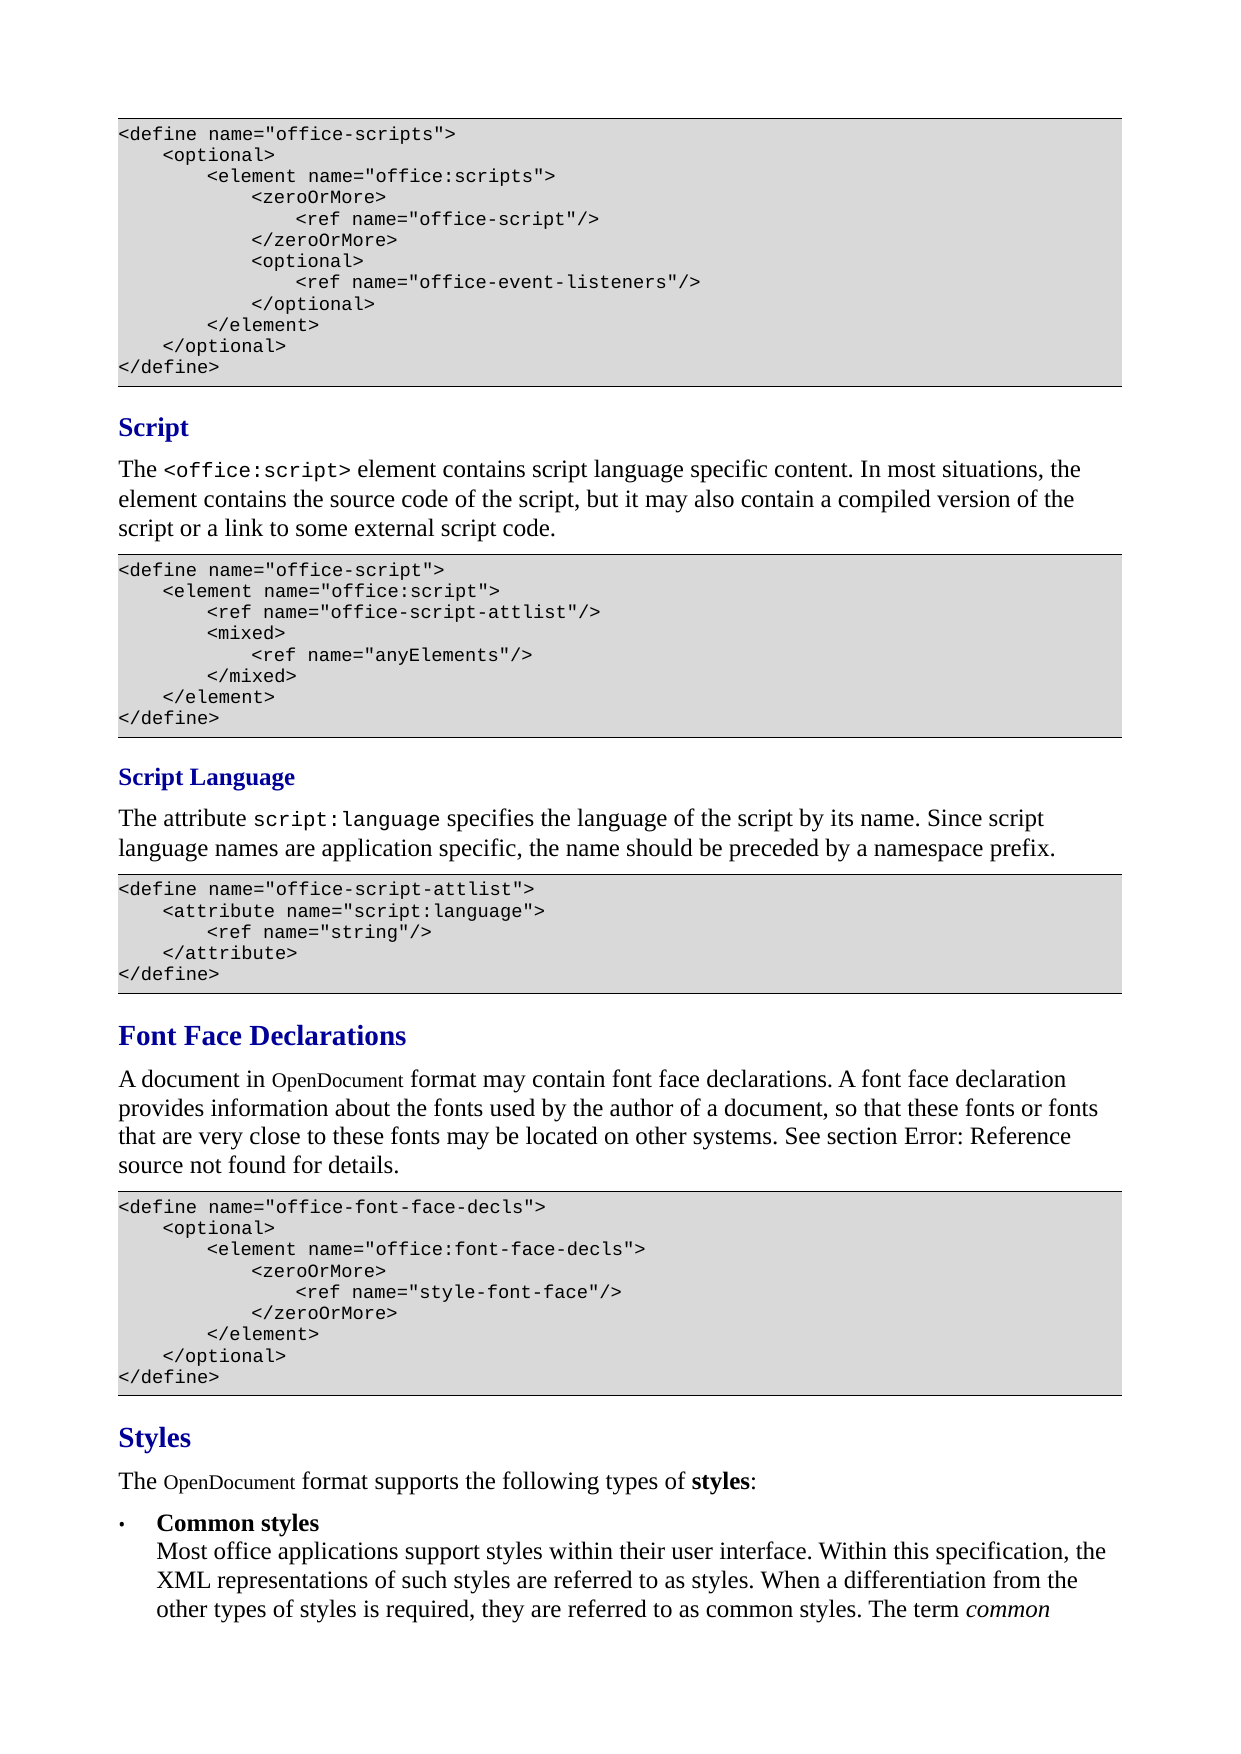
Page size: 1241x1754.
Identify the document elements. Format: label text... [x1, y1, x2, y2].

text </define> [118, 1361, 1122, 1395]
text <element name="office:script"> [118, 582, 1122, 603]
text <define name="office-scripts"> [118, 119, 1122, 146]
text <define name="office-font-face-decls"> [118, 1192, 1122, 1219]
text <define name="office-script"> [118, 555, 1122, 582]
text </element> [118, 1325, 1122, 1346]
text The attribute script:language specifies the language of the script by its name. Since script language names are application specific, the name should be preceded by a namespace prefix. [118, 803, 1122, 861]
text <ref name="string"/> [118, 923, 1122, 944]
text </define> [118, 959, 1122, 993]
text <optional> [118, 1219, 1122, 1240]
text </optional> [118, 294, 1122, 316]
text <ref name="office-script-attlist"/> [118, 603, 1122, 624]
text <element name="office:font-face-decls"> [118, 1240, 1122, 1261]
text </zeroOrMore> [118, 231, 1122, 252]
text <optional> [118, 252, 1122, 273]
text </element> [118, 688, 1122, 703]
text The OpenDocument format supports the following types of styles: [118, 1466, 1122, 1495]
text <attribute name="script:language"> [118, 901, 1122, 923]
text </mixed> [118, 667, 1122, 688]
text </element> [118, 316, 1122, 337]
text <ref name="office-script"/> [118, 209, 1122, 231]
subtitle Styles [118, 1420, 1122, 1454]
text <zeroOrMore> [118, 188, 1122, 209]
text <optional> [118, 146, 1122, 167]
text </define> [118, 352, 1122, 386]
text <element name="office:scripts"> [118, 167, 1122, 188]
text </define> [118, 703, 1122, 737]
text <zeroOrMore> [118, 1261, 1122, 1283]
subtitle Script [118, 411, 1122, 442]
text <ref name="office-event-listeners"/> [118, 273, 1122, 294]
text </zeroOrMore> [118, 1304, 1122, 1325]
text <ref name="anyElements"/> [118, 645, 1122, 667]
subtitle Font Face Declarations [118, 1018, 1122, 1051]
subtitle Script Language [118, 762, 1122, 791]
list Common styles Most office applications support styles within their user interface. Within this specification, the XML representations of such styles are referred to as styles. When a differentiation from the other types of styles is required, they are referred to as common styles. The term common [118, 1508, 1122, 1623]
text </attribute> [118, 944, 1122, 959]
text </optional> [118, 337, 1122, 352]
text <define name="office-script-attlist"> [118, 875, 1122, 901]
text </optional> [118, 1346, 1122, 1361]
text A document in OpenDocument format may contain font face declarations. A font face declaration provides information about the fonts used by the author of a document, so that these fonts or fonts that are very close to these fonts may be located on other systems. See section for details. [118, 1064, 1122, 1179]
text <mixed> [118, 624, 1122, 645]
text The <office:script> element contains script language specific content. In most situations, the element contains the source code of the script, but it may also contain a compiled version of the script or a link to some external script code. [118, 454, 1122, 542]
text <ref name="style-font-face"/> [118, 1283, 1122, 1304]
